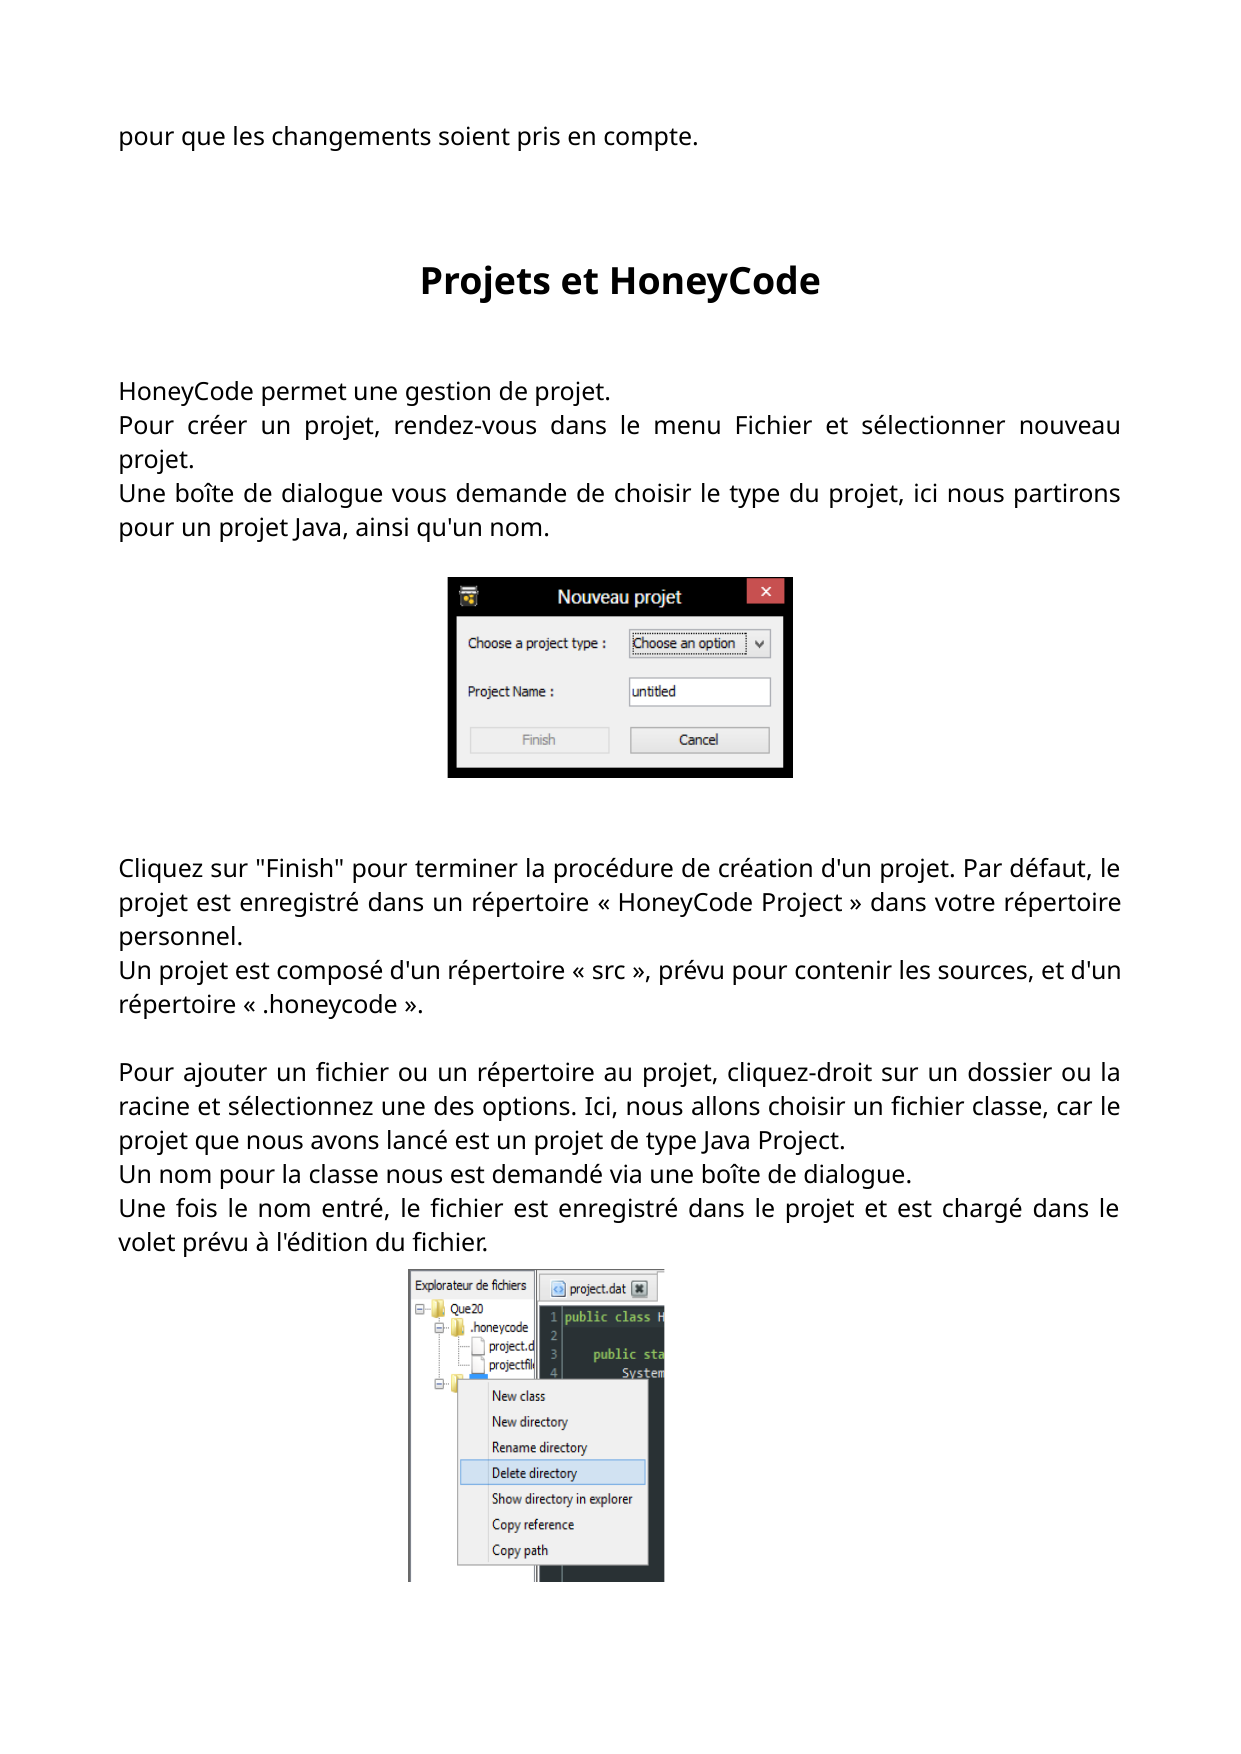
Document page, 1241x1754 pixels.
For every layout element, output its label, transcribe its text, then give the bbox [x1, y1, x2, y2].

text Projets et HoneyCode [118, 254, 1122, 305]
text Cliquez sur "Finish" pour terminer la procédure de création d'un projet. Par défaut, le projet est enregistré dans un répertoire « HoneyCode Project » dans votre répertoire personnel. [118, 850, 1122, 953]
text Un nom pour la classe nous est demandé via une boîte de dialogue. [118, 1157, 1122, 1191]
text Un projet est composé d'un répertoire « src », prévu pour contenir les sources, et d'un répertoire « .honeycode ». [118, 953, 1122, 1021]
text Une fois le nom entré, le fichier est enregistré dans le projet et est chargé dans le volet prévu à l'édition du fichier. [118, 1191, 1122, 1259]
text Pour créer un projet, rendez-vous dans le menu Fichier et sélectionner nouveau projet. [118, 408, 1122, 476]
text HoneyCode permet une gestion de projet. [118, 373, 1122, 408]
picture [447, 577, 793, 778]
text Une boîte de dialogue vous demande de choisir le type du projet, ici nous partirons pour un projet Java, ainsi qu'un nom. [118, 476, 1122, 544]
picture [408, 1269, 665, 1582]
text pour que les changements soient pris en compte. [118, 118, 1122, 152]
text Pour ajouter un fichier ou un répertoire au projet, cliquez-droit sur un dossier ou la racine et sélectionnez une des options. Ici, nous allons choisir un fichier classe, car le projet que nous avons lancé est un projet de type Java Project. [118, 1055, 1122, 1157]
